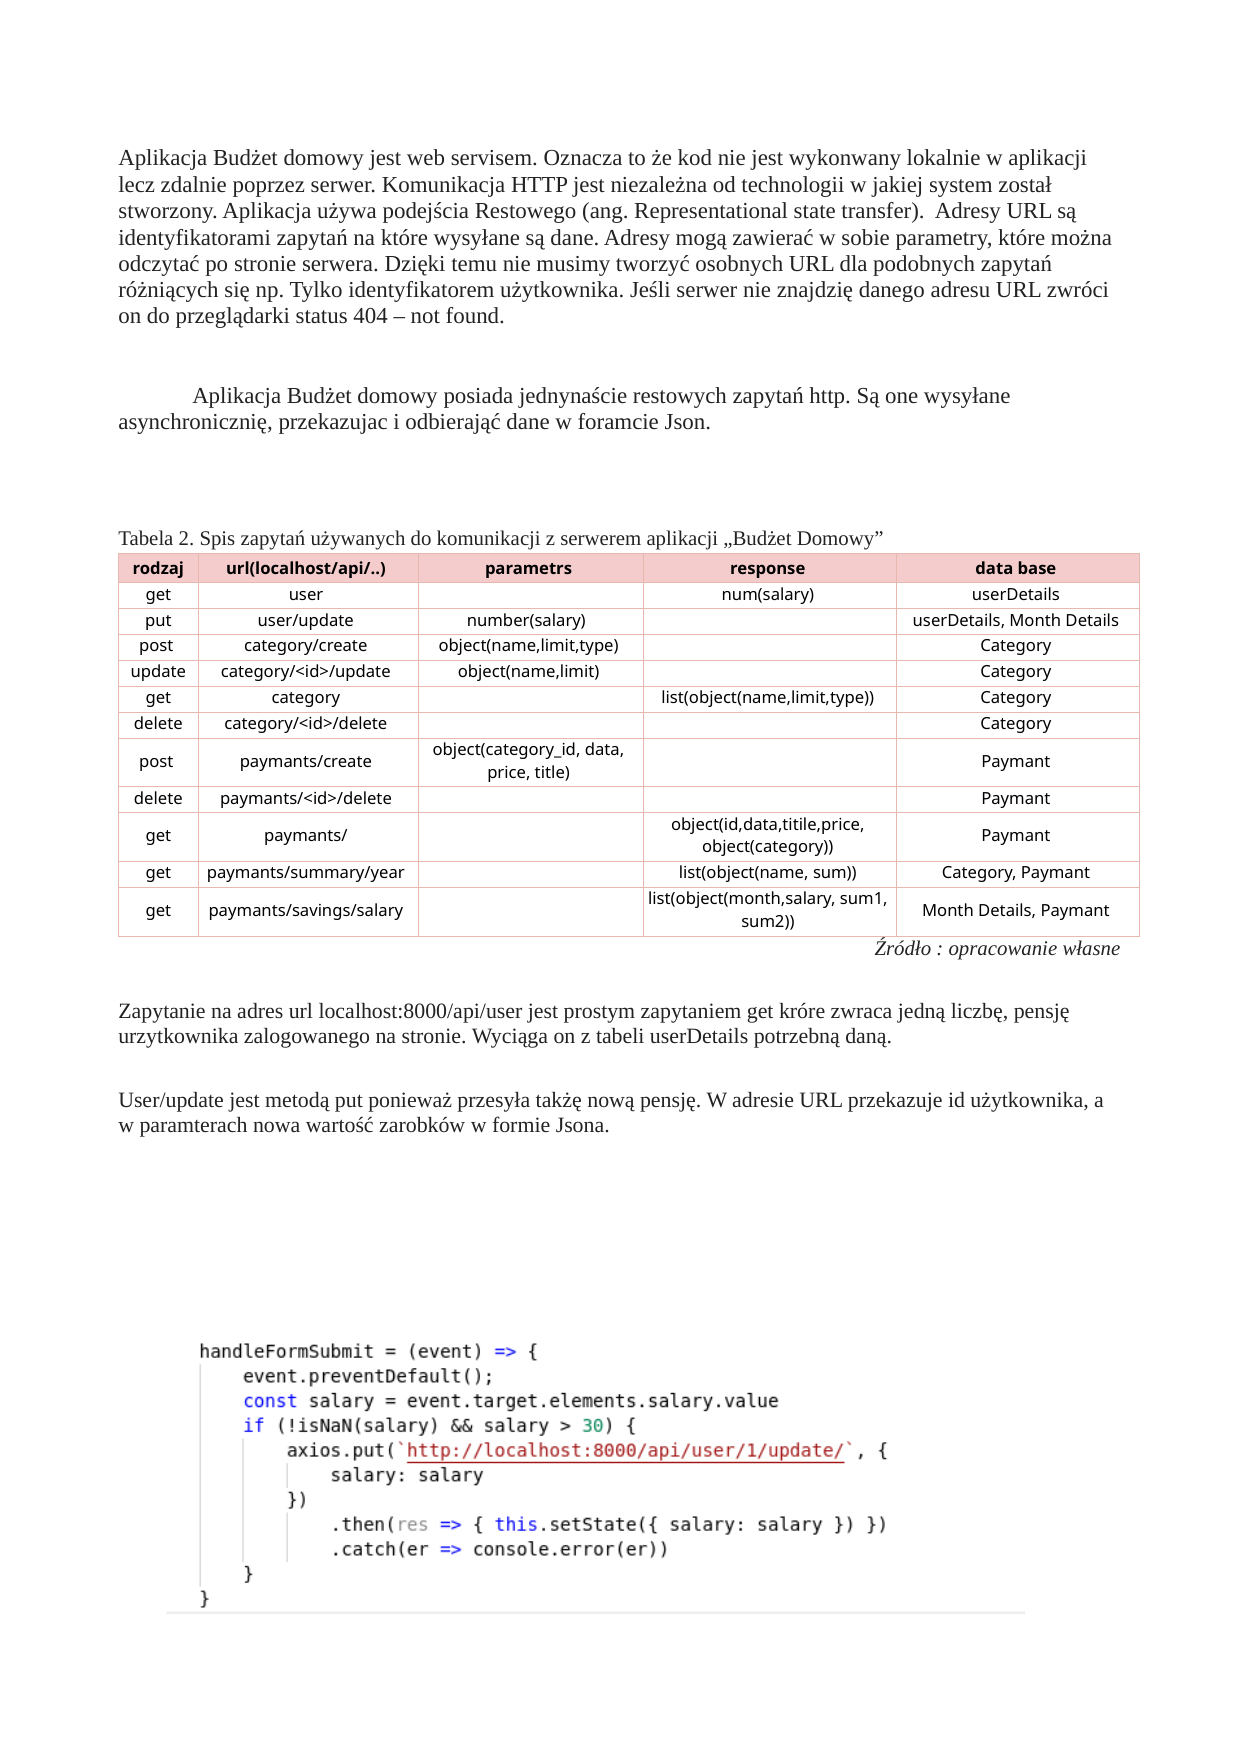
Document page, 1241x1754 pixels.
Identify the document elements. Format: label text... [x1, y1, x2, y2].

table_cell paymants/ [199, 813, 418, 861]
table_cell [419, 583, 643, 608]
table_cell [644, 713, 896, 738]
table_cell [644, 635, 896, 660]
table_cell list(object(name, sum)) [644, 862, 896, 887]
text Aplikacja Budżet domowy posiada jednynaście restowych zapytań http. Są one wysyłane asynchronicznię, przekazujac i odbierająć dane w foramcie Json. [118, 382, 1122, 434]
table_cell userDetails [897, 583, 1139, 608]
table_cell category [199, 687, 418, 712]
table_header parametrs [419, 554, 643, 582]
table_cell list(object(month,salary, sum1, sum2)) [644, 888, 896, 936]
table_cell Category [897, 661, 1139, 686]
table_cell put [119, 609, 198, 634]
table_cell Paymant [897, 787, 1139, 812]
table_cell object(name,limit) [419, 661, 643, 686]
table_cell Category [897, 687, 1139, 712]
table_cell paymants/create [199, 739, 418, 786]
table_cell [419, 862, 643, 887]
table_cell num(salary) [644, 583, 896, 608]
table_cell Category, Paymant [897, 862, 1139, 887]
text Źródło : opracowanie własne [118, 937, 1122, 960]
table_cell [419, 888, 643, 936]
table_cell paymants/<id>/delete [199, 787, 418, 812]
table_cell get [119, 813, 198, 861]
table_cell delete [119, 787, 198, 812]
text Aplikacja Budżet domowy jest web servisem. Oznacza to że kod nie jest wykonwany lokalnie w aplikacji lecz zdalnie poprzez serwer. Komunikacja HTTP jest niezależna od technologii w jakiej system został stworzony. Aplikacja używa podejścia Restowego (ang. Representational state transfer). Adresy URL są identyfikatorami zapytań na które wysyłane są dane. Adresy mogą zawierać w sobie parametry, które można odczytać po stronie serwera. Dzięki temu nie musimy tworzyć osobnych URL dla podobnych zapytań różniących się np. Tylko identyfikatorem użytkownika. Jeśli serwer nie znajdzię danego adresu URL zwróci on do przeglądarki status 404 – not found. [118, 144, 1122, 329]
table_cell Category [897, 635, 1139, 660]
table_cell Paymant [897, 739, 1139, 786]
table_cell get [119, 687, 198, 712]
text User/update jest metodą put ponieważ przesyła takżę nową pensję. W adresie URL przekazuje id użytkownika, a w paramterach nowa wartość zarobków w formie Jsona. [118, 1087, 1122, 1137]
table_header data base [897, 554, 1139, 582]
table_cell userDetails, Month Details [897, 609, 1139, 634]
table_cell list(object(name,limit,type)) [644, 687, 896, 712]
table_cell paymants/savings/salary [199, 888, 418, 936]
table_cell Month Details, Paymant [897, 888, 1139, 936]
table_cell paymants/summary/year [199, 862, 418, 887]
table_cell [419, 813, 643, 861]
table_cell user [199, 583, 418, 608]
table_cell [644, 739, 896, 786]
text Tabela 2. Spis zapytań używanych do komunikacji z serwerem aplikacji „Budżet Domowy” [118, 525, 1122, 549]
table_header rodzaj [119, 554, 198, 582]
table_cell object(id,data,titile,price, object(category)) [644, 813, 896, 861]
table_cell [419, 787, 643, 812]
table_cell user/update [199, 609, 418, 634]
table_cell get [119, 888, 198, 936]
table_cell category/create [199, 635, 418, 660]
table_header response [644, 554, 896, 582]
table_cell get [119, 862, 198, 887]
table_cell [644, 661, 896, 686]
table_cell [644, 609, 896, 634]
table_cell number(salary) [419, 609, 643, 634]
table_header url(localhost/api/..) [199, 554, 418, 582]
table_cell object(category_id, data, price, title) [419, 739, 643, 786]
table_cell post [119, 739, 198, 786]
table_cell [644, 787, 896, 812]
table_cell update [119, 661, 198, 686]
table_cell Paymant [897, 813, 1139, 861]
table_cell [419, 687, 643, 712]
table_cell delete [119, 713, 198, 738]
table_cell Category [897, 713, 1139, 738]
table_cell post [119, 635, 198, 660]
text Zapytanie na adres url localhost:8000/api/user jest prostym zapytaniem get króre zwraca jedną liczbę, pensję urzytkownika zalogowanego na stronie. Wyciąga on z tabeli userDetails potrzebną daną. [118, 960, 1122, 1048]
table_cell [419, 713, 643, 738]
table_cell object(name,limit,type) [419, 635, 643, 660]
picture [166, 1328, 1025, 1622]
table_cell category/<id>/update [199, 661, 418, 686]
table_cell get [119, 583, 198, 608]
table_cell category/<id>/delete [199, 713, 418, 738]
